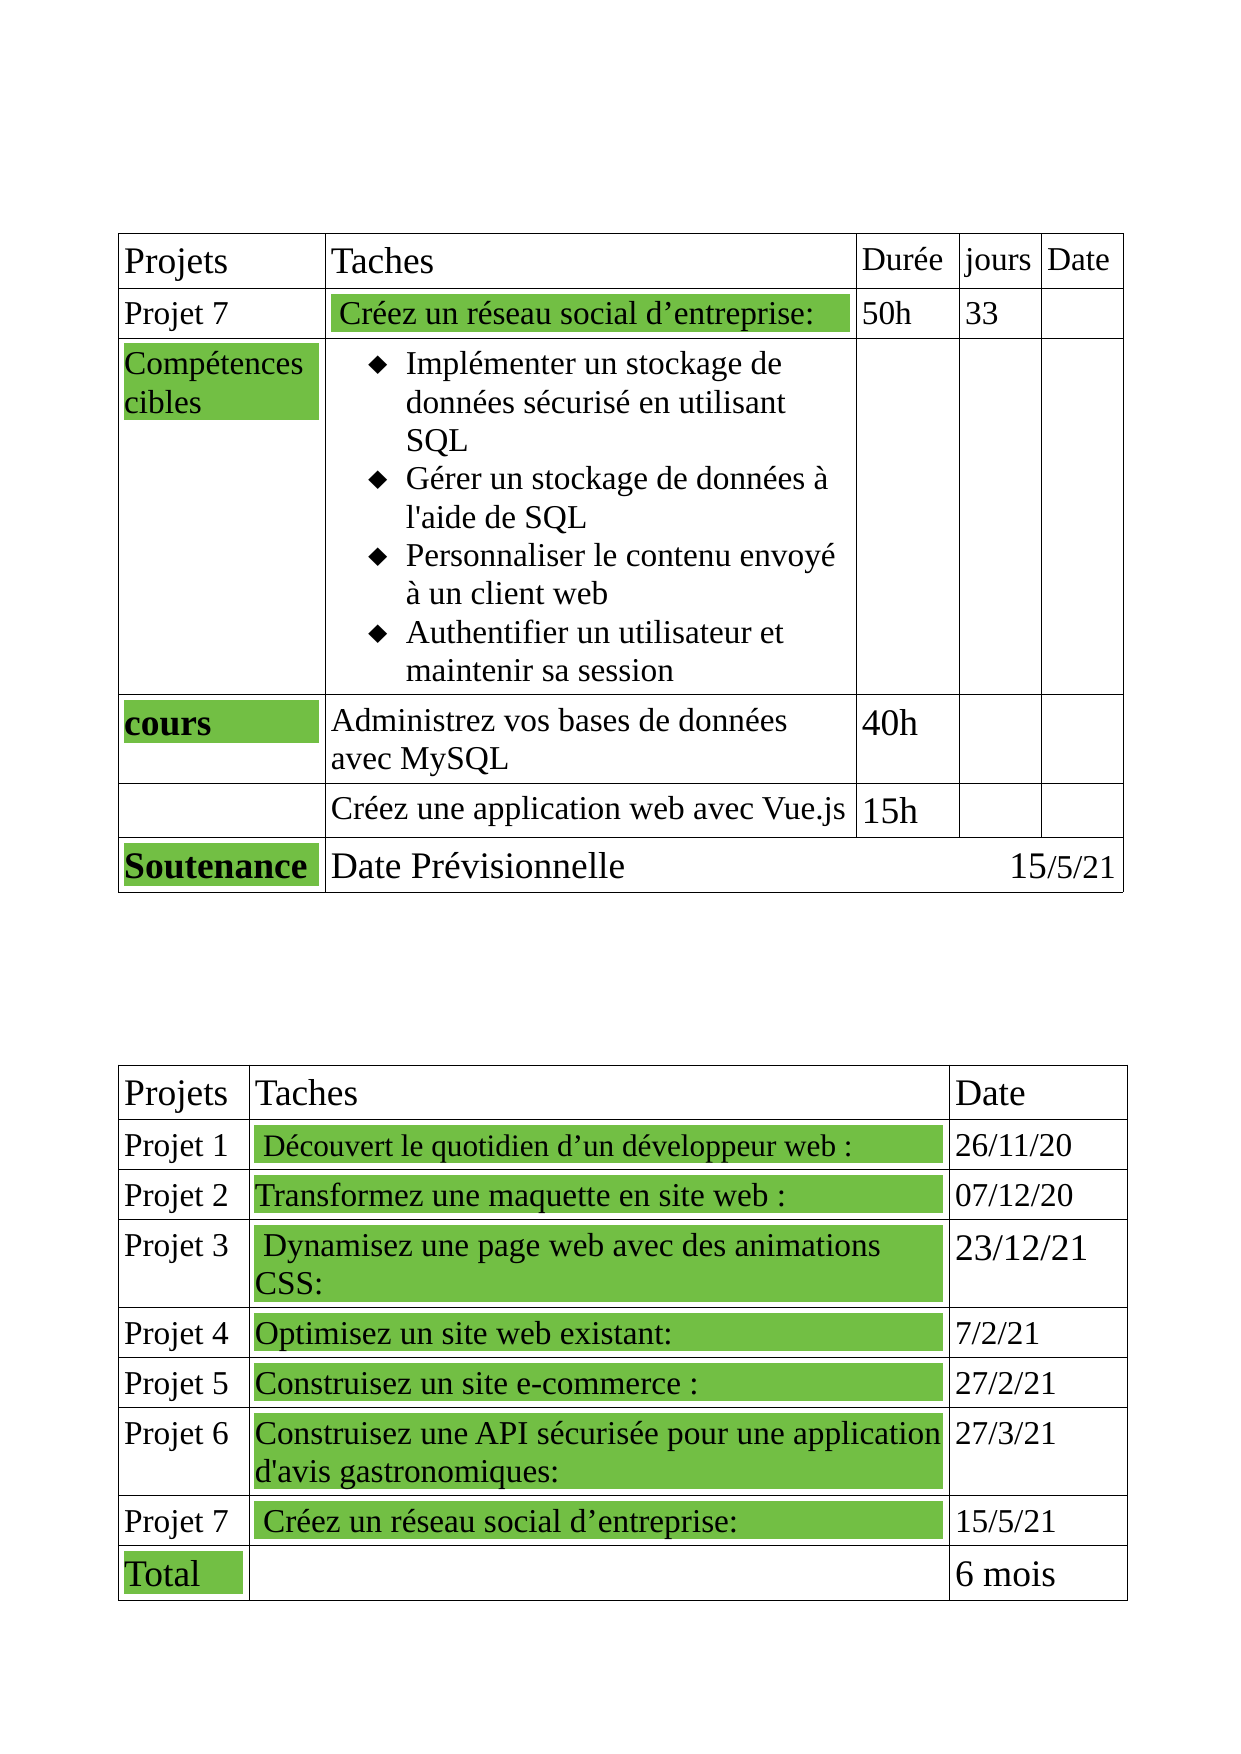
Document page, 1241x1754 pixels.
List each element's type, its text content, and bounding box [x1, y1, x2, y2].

table_cell [1042, 695, 1123, 782]
table_cell Projet 3 [119, 1220, 249, 1307]
table_cell Projet 2 [119, 1170, 249, 1219]
table_cell Créez un réseau social d’entreprise: [326, 289, 856, 338]
table_cell 27/3/21 [950, 1408, 1127, 1495]
table_cell Projet 7 [119, 1496, 249, 1545]
table_header Taches [326, 234, 856, 288]
table_cell 15/5/21 [950, 1496, 1127, 1545]
table_cell 23/12/21 [950, 1220, 1127, 1307]
table_header Projets [119, 234, 325, 288]
table_cell Transformez une maquette en site web : [250, 1170, 949, 1219]
table_cell 33 [960, 289, 1041, 338]
table_cell Projet 5 [119, 1358, 249, 1407]
table_cell Projet 6 [119, 1408, 249, 1495]
table_cell Implémenter un stockage de données sécurisé en utilisant SQL Gérer un stockage de données à l'aide de SQL Personnaliser le contenu envoyé à un client web Authentifier un utilisateur et maintenir sa session [326, 339, 856, 694]
table_cell cours [119, 695, 325, 782]
table_cell Dynamisez une page web avec des animations CSS: [250, 1220, 949, 1307]
table_cell Administrez vos bases de données avec MySQL [326, 695, 856, 782]
table_cell 26/11/20 [950, 1120, 1127, 1169]
table_cell [960, 784, 1041, 837]
table_cell Construisez une API sécurisée pour une application d'avis gastronomiques: [250, 1408, 949, 1495]
table_cell Optimisez un site web existant: [250, 1308, 949, 1357]
table_header Date Prévisionnelle 15/5/21 [326, 838, 1123, 892]
table_header Soutenance [119, 838, 325, 892]
table_cell Construisez un site e-commerce : [250, 1358, 949, 1407]
table_cell 7/2/21 [950, 1308, 1127, 1357]
table_cell [1042, 784, 1123, 837]
table_cell 6 mois [950, 1546, 1127, 1600]
table_cell Total [119, 1546, 249, 1600]
table_cell Découvert le quotidien d’un développeur web : [250, 1120, 949, 1169]
table_cell Projet 4 [119, 1308, 249, 1357]
table_cell 50h [857, 289, 959, 338]
table_cell [960, 695, 1041, 782]
table_header Date [950, 1066, 1127, 1119]
table_cell [250, 1546, 949, 1600]
table_header Taches [250, 1066, 949, 1119]
table_cell Créez une application web avec Vue.js [326, 784, 856, 837]
table_cell [119, 784, 325, 837]
table_cell Compétences cibles [119, 339, 325, 694]
table_header Durée [857, 234, 959, 288]
table_header Date [1042, 234, 1123, 288]
table_header jours [960, 234, 1041, 288]
table_cell 15h [857, 784, 959, 837]
table_cell Projet 1 [119, 1120, 249, 1169]
table_cell Créez un réseau social d’entreprise: [250, 1496, 949, 1545]
table_cell [857, 339, 959, 694]
table_cell [1042, 289, 1123, 338]
table_cell 40h [857, 695, 959, 782]
table_cell [960, 339, 1041, 694]
table_header Projets [119, 1066, 249, 1119]
table_cell 07/12/20 [950, 1170, 1127, 1219]
table_cell 27/2/21 [950, 1358, 1127, 1407]
table_cell [1042, 339, 1123, 694]
table_cell Projet 7 [119, 289, 325, 338]
